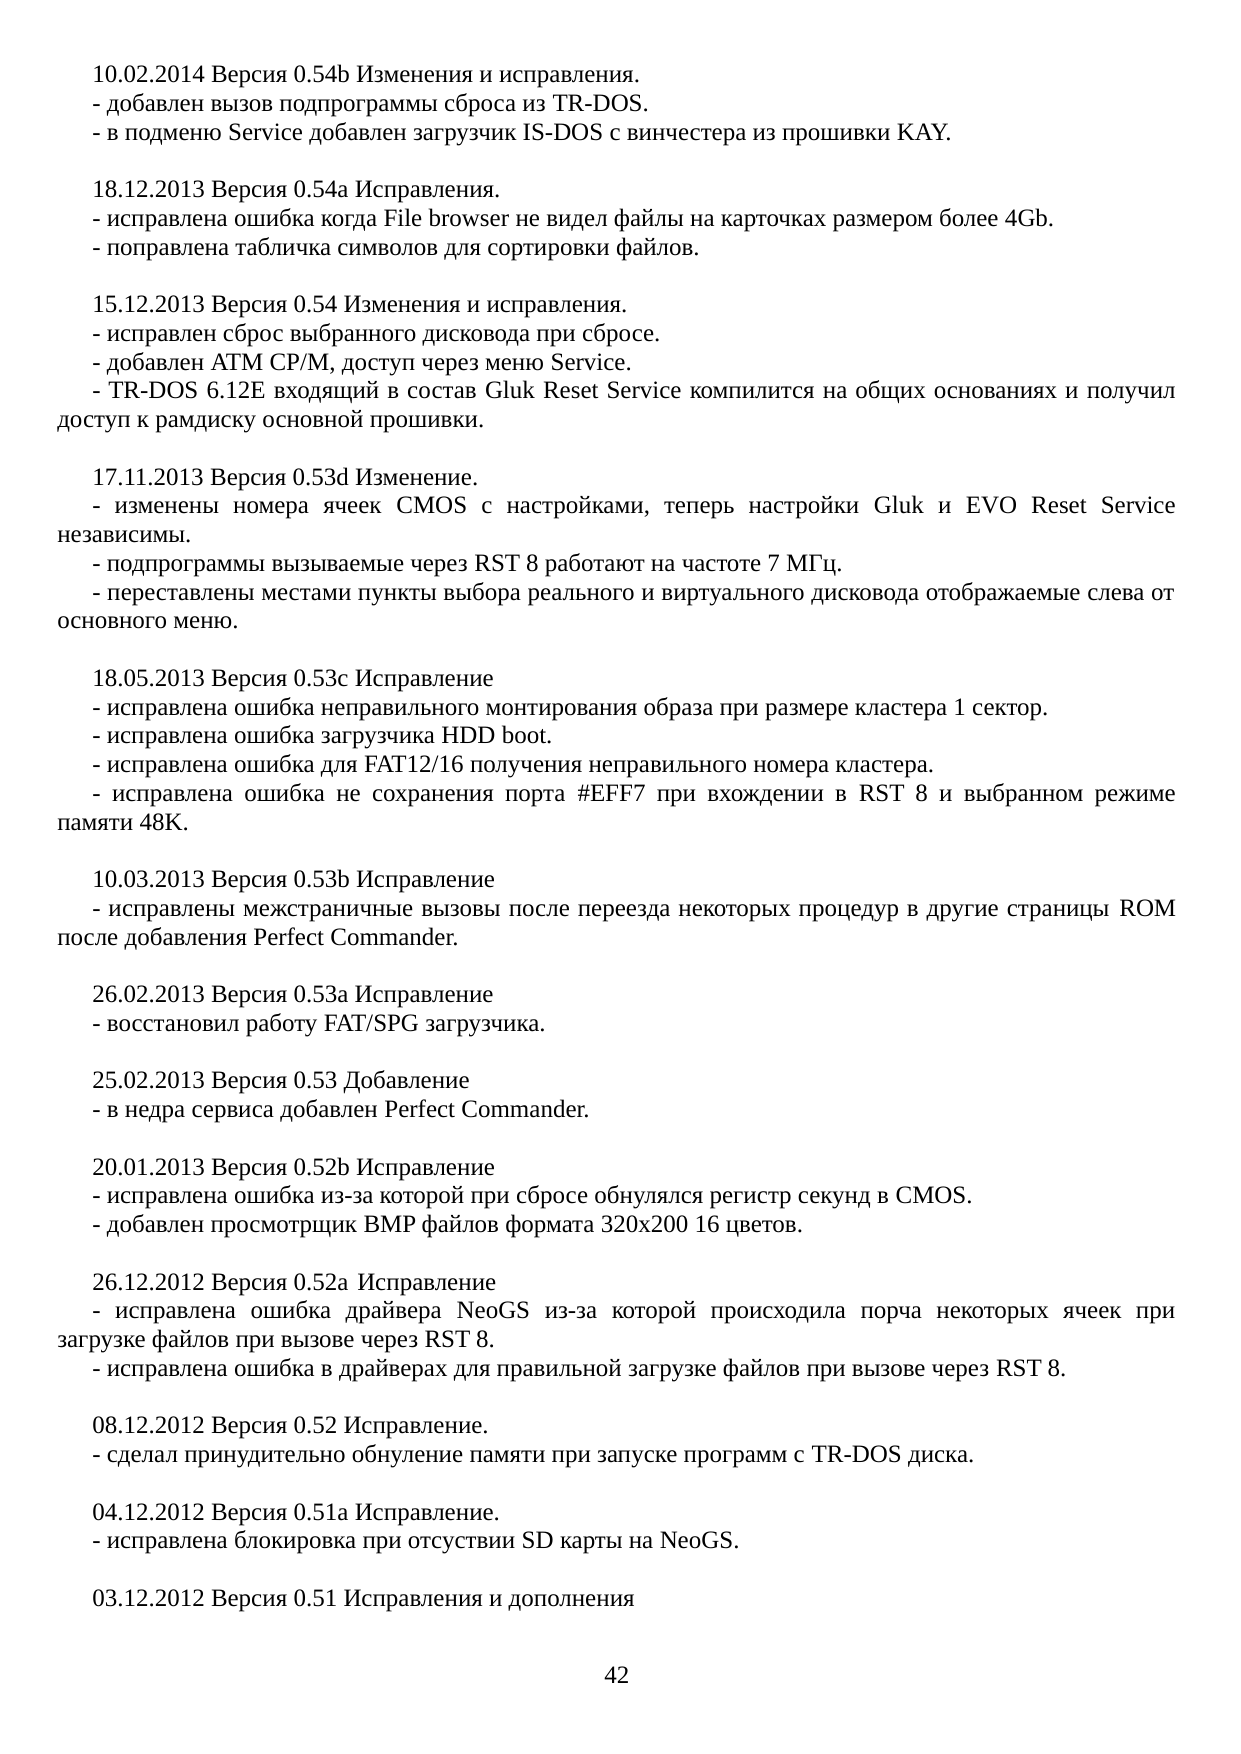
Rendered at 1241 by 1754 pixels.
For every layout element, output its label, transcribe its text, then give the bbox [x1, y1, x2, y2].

text - добавлен ATM CP/M, доступ через меню Service. [57, 347, 1176, 376]
text 26.12.2012 Версия 0.52а Исправление [57, 1267, 1176, 1296]
text 18.05.2013 Версия 0.53c Исправление [57, 663, 1176, 692]
text - исправлена ошибка в драйверах для правильной загрузке файлов при вызове через RST 8. [57, 1353, 1176, 1382]
text - восстановил работу FAT/SPG загрузчика. [57, 1008, 1176, 1037]
text 25.02.2013 Версия 0.53 Добавление [57, 1066, 1176, 1094]
text - исправлен сброс выбранного дисковода при сбросе. [57, 318, 1176, 347]
text 15.12.2013 Версия 0.54 Изменения и исправления. [57, 289, 1176, 318]
text - TR-DOS 6.12E входящий в состав Gluk Reset Service компилится на общих основаниях и получил доступ к рамдиску основной прошивки. [57, 376, 1176, 433]
text - исправлена ошибка для FAT12/16 получения неправильного номера кластера. [57, 749, 1176, 778]
text 10.03.2013 Версия 0.53b Исправление [57, 864, 1176, 893]
text - исправлена ошибка из-за которой при сбросе обнулялся регистр секунд в CMOS. [57, 1181, 1176, 1209]
text - исправлены межстраничные вызовы после переезда некоторых процедур в другие страницы ROM после добавления Perfect Commander. [57, 893, 1176, 951]
text - исправлена ошибка когда File browser не видел файлы на карточках размером более 4Gb. [57, 203, 1176, 232]
text 18.12.2013 Версия 0.54a Исправления. [57, 174, 1176, 203]
text - поправлена табличка символов для сортировки файлов. [57, 232, 1176, 261]
text 26.02.2013 Версия 0.53а Исправление [57, 979, 1176, 1008]
text 20.01.2013 Версия 0.52b Исправление [57, 1152, 1176, 1181]
text 03.12.2012 Версия 0.51 Исправления и дополнения [57, 1583, 1176, 1612]
text - переставлены местами пункты выбора реального и виртуального дисковода отображаемые слева от основного меню. [57, 577, 1176, 634]
text - исправлена ошибка загрузчика HDD boot. [57, 721, 1176, 749]
text - в подменю Service добавлен загрузчик IS-DOS с винчестера из прошивки KAY. [57, 117, 1176, 146]
text - подпрограммы вызываемые через RST 8 работают на частоте 7 МГц. [57, 548, 1176, 577]
text - исправлена блокировка при отсуствии SD карты на NeoGS. [57, 1526, 1176, 1554]
text 08.12.2012 Версия 0.52 Исправление. [57, 1411, 1176, 1439]
text - в недра сервиса добавлен Perfect Commander. [57, 1094, 1176, 1123]
text - добавлен вызов подпрограммы сброса из TR-DOS. [57, 88, 1176, 117]
text 04.12.2012 Версия 0.51a Исправление. [57, 1497, 1176, 1526]
text - изменены номера ячеек CMOS с настройками, теперь настройки Gluk и EVO Reset Service независимы. [57, 491, 1176, 548]
text 10.02.2014 Версия 0.54b Изменения и исправления. [57, 59, 1176, 88]
text - исправлена ошибка драйвера NeoGS из-за которой происходила порча некоторых ячеек при загрузке файлов при вызове через RST 8. [57, 1296, 1176, 1353]
text 17.11.2013 Версия 0.53d Изменение. [57, 462, 1176, 491]
text - исправлена ошибка не сохранения порта #EFF7 при вхождении в RST 8 и выбранном режиме памяти 48K. [57, 778, 1176, 836]
text - сделал принудительно обнуление памяти при запуске программ с TR-DOS диска. [57, 1439, 1176, 1468]
text - добавлен просмотрщик BMP файлов формата 320х200 16 цветов. [57, 1209, 1176, 1238]
text - исправлена ошибка неправильного монтирования образа при размере кластера 1 сектор. [57, 692, 1176, 721]
